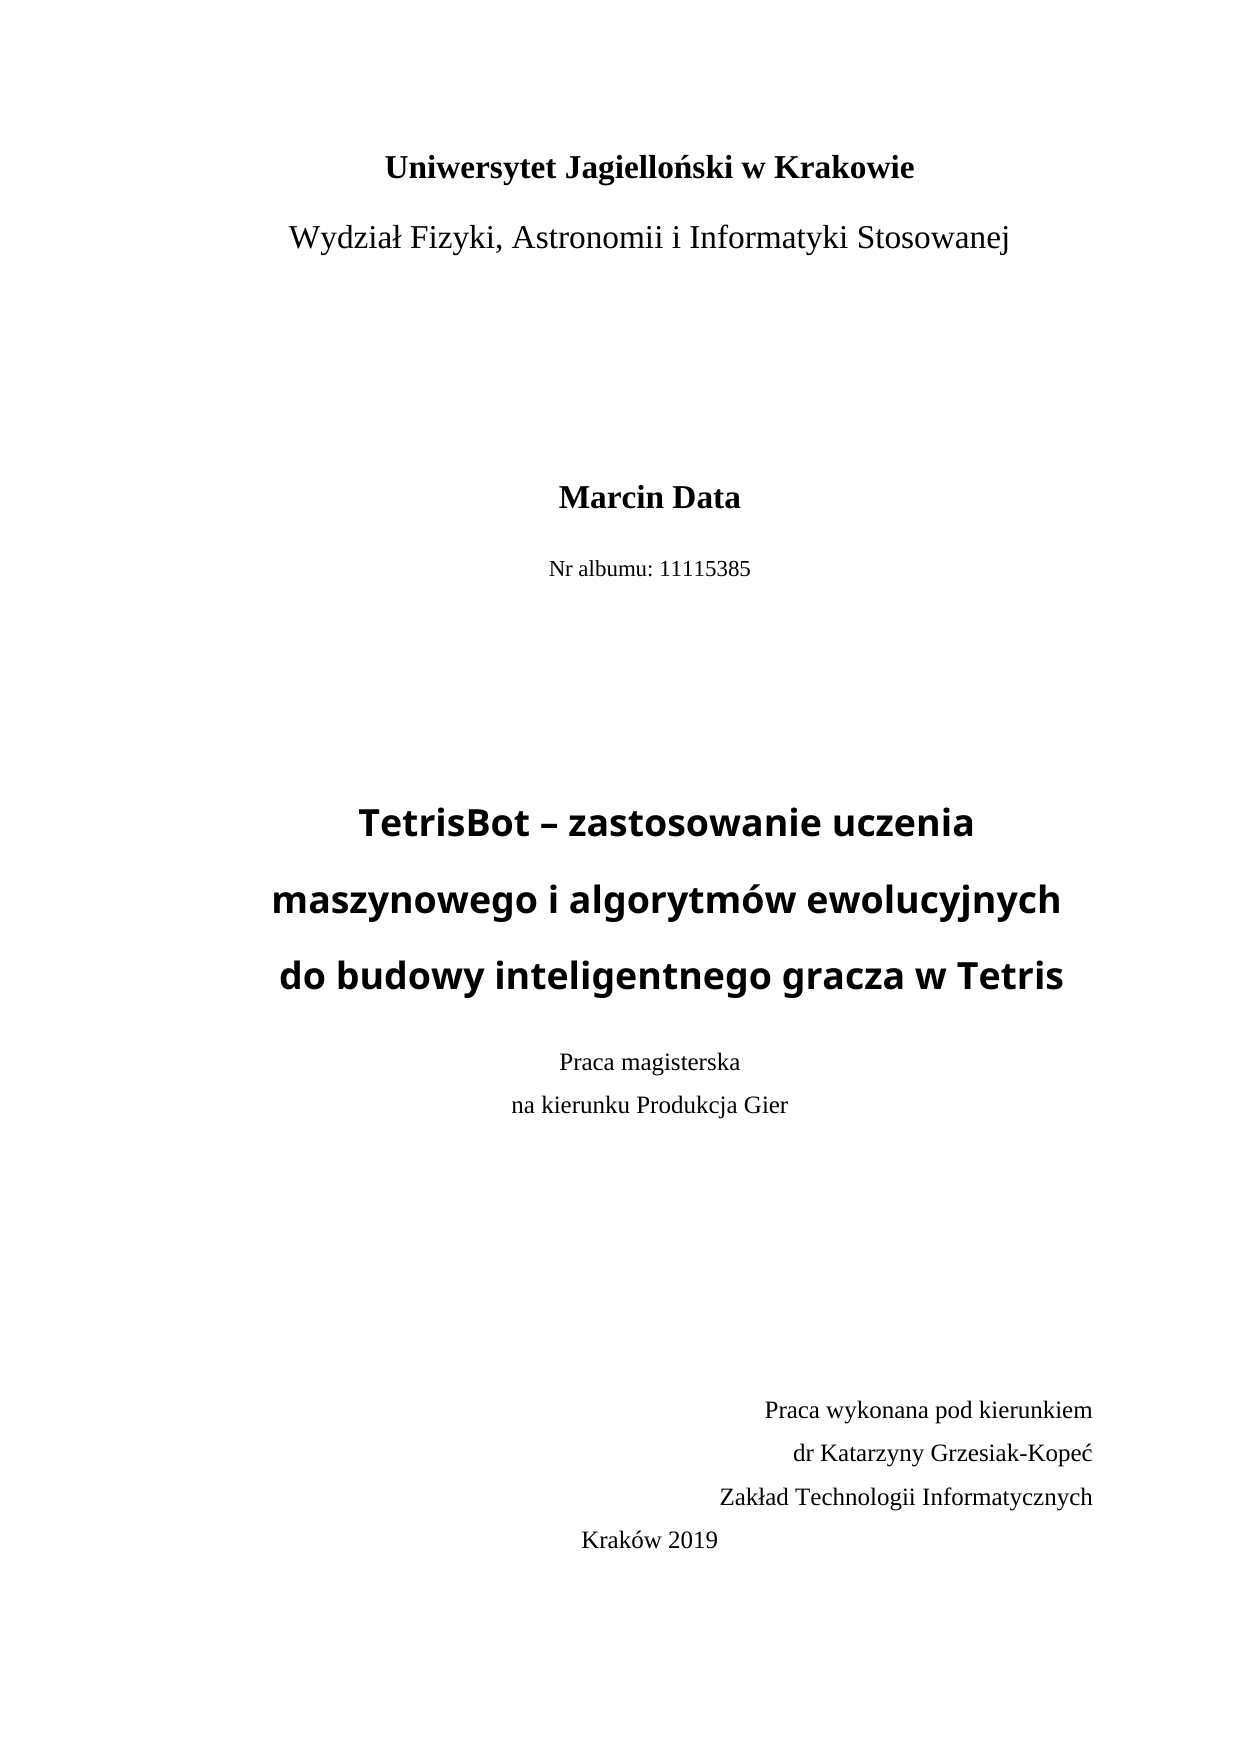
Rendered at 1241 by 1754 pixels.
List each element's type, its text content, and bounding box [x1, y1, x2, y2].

text Marcin Data [207, 477, 1093, 515]
text Uniwersytet Jagielloński w Krakowie [207, 148, 1093, 186]
text dr Katarzyny Grzesiak-Kopeć [207, 1438, 1093, 1467]
text Nr albumu: 11115385 [207, 555, 1093, 582]
text TetrisBot – zastosowanie uczenia maszynowego i algorytmów ewolucyjnych do budowy inteligentnego gracza w Tetris [250, 796, 1093, 1001]
text Zakład Technologii Informatycznych [207, 1482, 1093, 1510]
text Praca wykonana pod kierunkiem [207, 1395, 1093, 1424]
text Praca magisterska na kierunku Produkcja Gier [207, 1047, 1093, 1119]
text Wydział Fizyki, Astronomii i Informatyki Stosowanej [207, 218, 1093, 256]
text Kraków 2019 [207, 1525, 1093, 1553]
